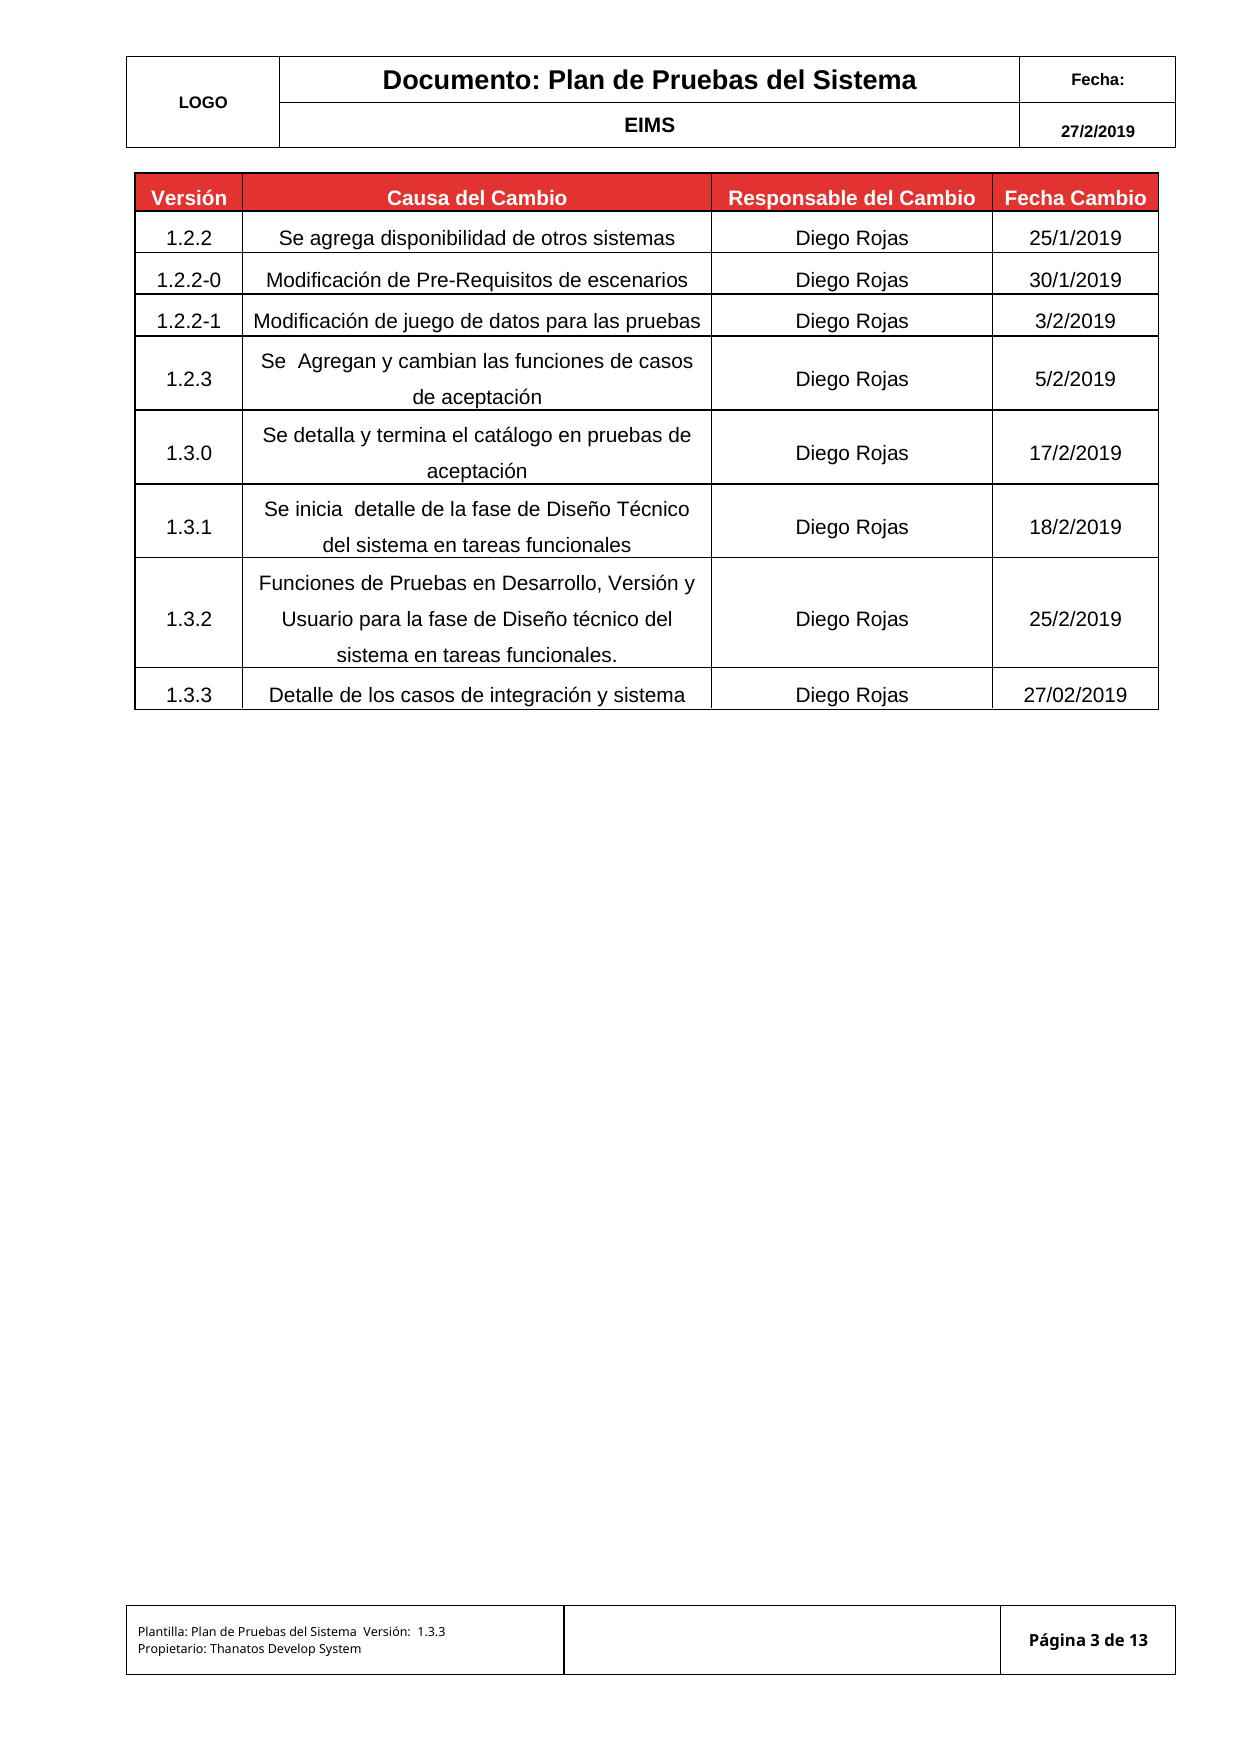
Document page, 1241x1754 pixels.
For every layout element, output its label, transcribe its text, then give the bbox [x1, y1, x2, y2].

table_cell 30/1/2019 [993, 253, 1158, 293]
table_header Responsable del Cambio [712, 174, 992, 210]
table_cell Se agrega disponibilidad de otros sistemas [243, 212, 711, 252]
table_cell Detalle de los casos de integración y sistema [243, 668, 711, 708]
table_cell 25/1/2019 [993, 212, 1158, 252]
table_cell Funciones de Pruebas en Desarrollo, Versión y Usuario para la fase de Diseño técnico del sistema en tareas funcionales. [243, 558, 711, 667]
table_cell Se Agregan y cambian las funciones de casos de aceptación [243, 337, 711, 409]
table_cell Se detalla y termina el catálogo en pruebas de aceptación [243, 411, 711, 483]
table_cell 1.2.2-1 [136, 295, 242, 335]
table_cell Diego Rojas [712, 558, 992, 667]
table_cell Diego Rojas [712, 295, 992, 335]
table_cell 1.3.1 [136, 485, 242, 557]
table_cell 1.3.0 [136, 411, 242, 483]
table_cell Diego Rojas [712, 411, 992, 483]
table_cell 1.3.2 [136, 558, 242, 667]
table_cell 25/2/2019 [993, 558, 1158, 667]
table_cell 1.2.2-0 [136, 253, 242, 293]
table_header Causa del Cambio [243, 174, 711, 210]
table_cell 27/02/2019 [993, 668, 1158, 708]
table_cell 5/2/2019 [993, 337, 1158, 409]
table_header Fecha Cambio [993, 174, 1158, 210]
table_cell 1.2.2 [136, 212, 242, 252]
table_cell 1.3.3 [136, 668, 242, 708]
table_cell Diego Rojas [712, 668, 992, 708]
table_cell 18/2/2019 [993, 485, 1158, 557]
table_cell Modificación de Pre-Requisitos de escenarios [243, 253, 711, 293]
table_cell Se inicia detalle de la fase de Diseño Técnico del sistema en tareas funcionales [243, 485, 711, 557]
table_cell Modificación de juego de datos para las pruebas [243, 295, 711, 335]
table_header Versión [136, 174, 242, 210]
table_cell 3/2/2019 [993, 295, 1158, 335]
table_cell Diego Rojas [712, 253, 992, 293]
table_cell Diego Rojas [712, 212, 992, 252]
table_cell Diego Rojas [712, 485, 992, 557]
table_cell 1.2.3 [136, 337, 242, 409]
table_cell 17/2/2019 [993, 411, 1158, 483]
table_cell Diego Rojas [712, 337, 992, 409]
